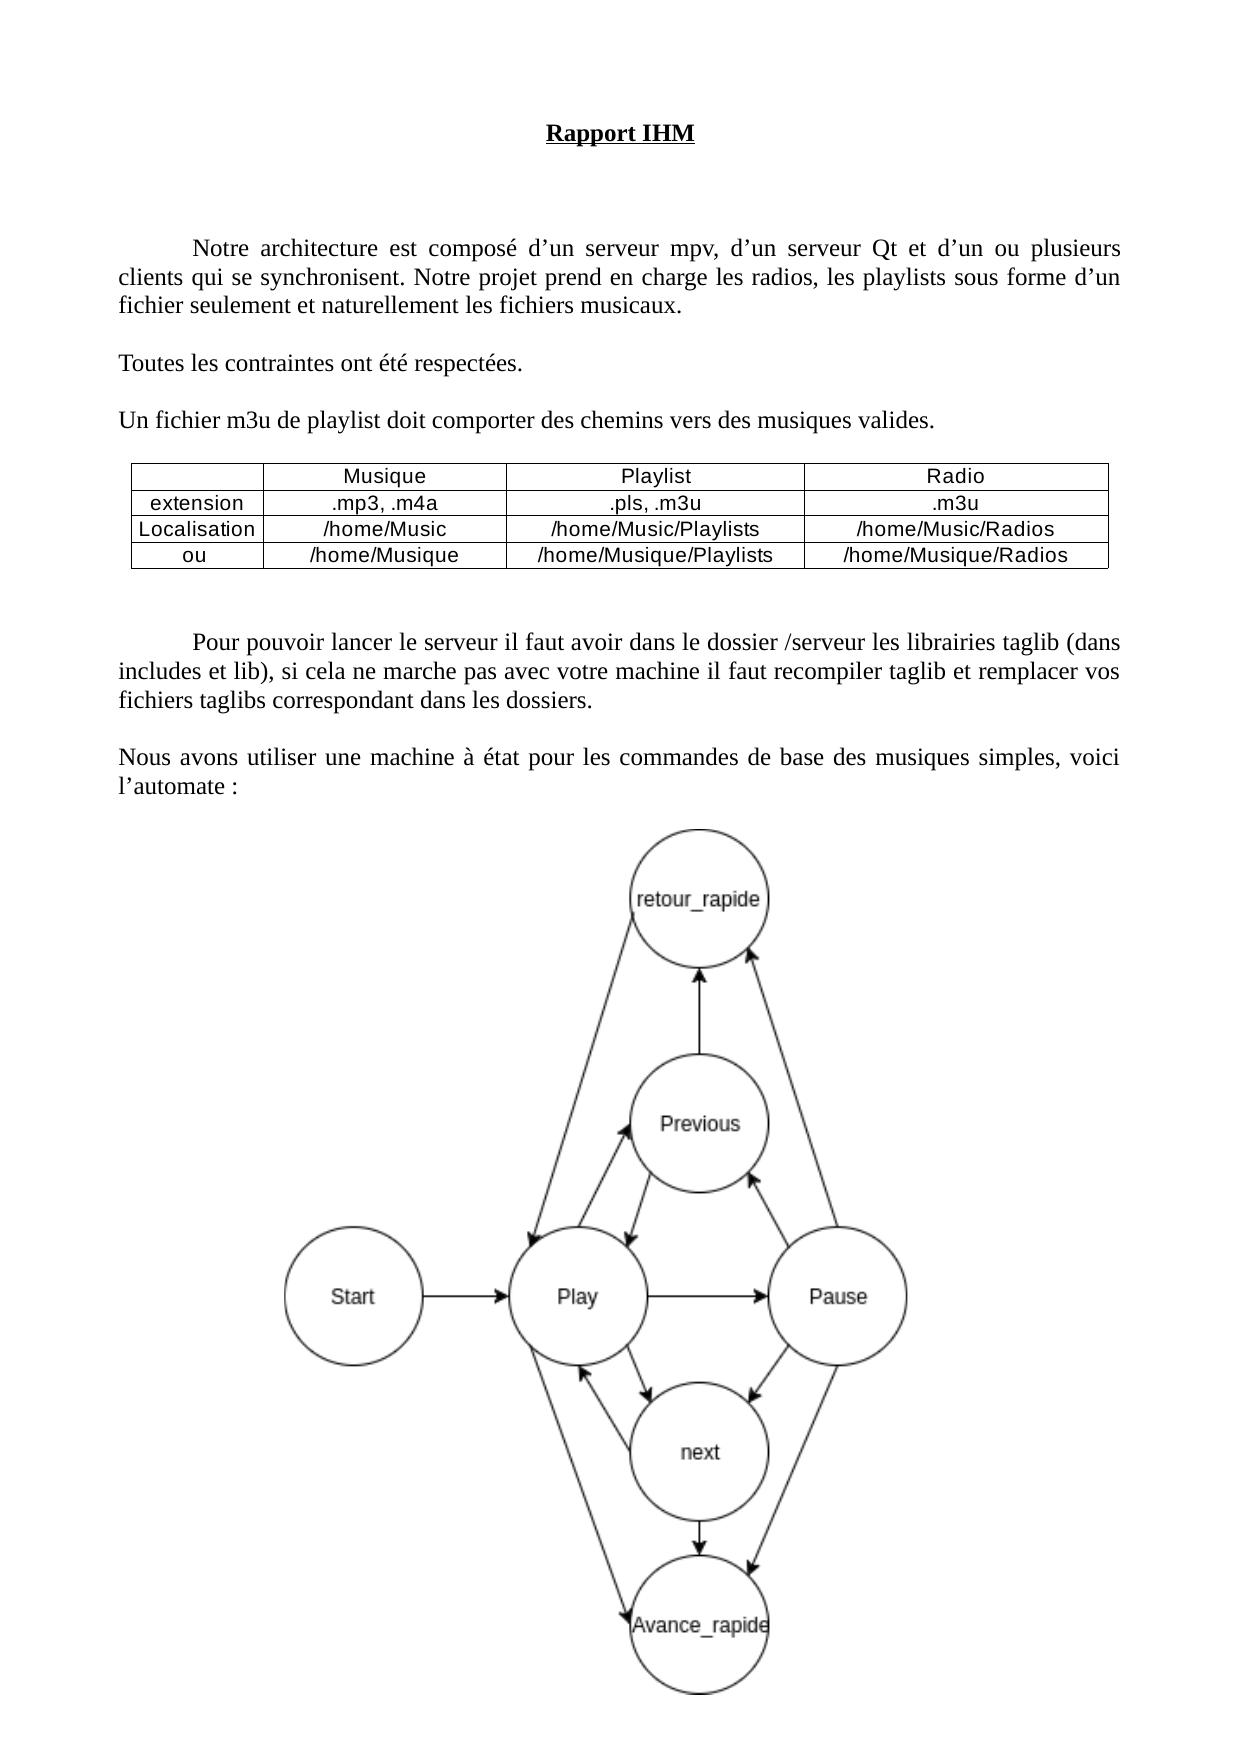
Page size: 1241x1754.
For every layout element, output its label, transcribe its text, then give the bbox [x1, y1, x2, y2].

text Un fichier m3u de playlist doit comporter des chemins vers des musiques valides. [118, 406, 1122, 434]
text Rapport IHM [118, 118, 1122, 147]
text Toutes les contraintes ont été respectées. [118, 348, 1122, 377]
text Nous avons utiliser une machine à état pour les commandes de base des musiques simples, voici l’automate : [118, 742, 1122, 800]
text Notre architecture est composé d’un serveur mpv, d’un serveur Qt et d’un ou plusieurs clients qui se synchronisent. Notre projet prend en charge les radios, les playlists sous forme d’un fichier seulement et naturellement les fichiers musicaux. [118, 233, 1122, 319]
picture [284, 829, 908, 1695]
text Pour pouvoir lancer le serveur il faut avoir dans le dossier /serveur les librairies taglib (dans includes et lib), si cela ne marche pas avec votre machine il faut recompiler taglib et remplacer vos fichiers taglibs correspondant dans les dossiers. [118, 627, 1122, 713]
